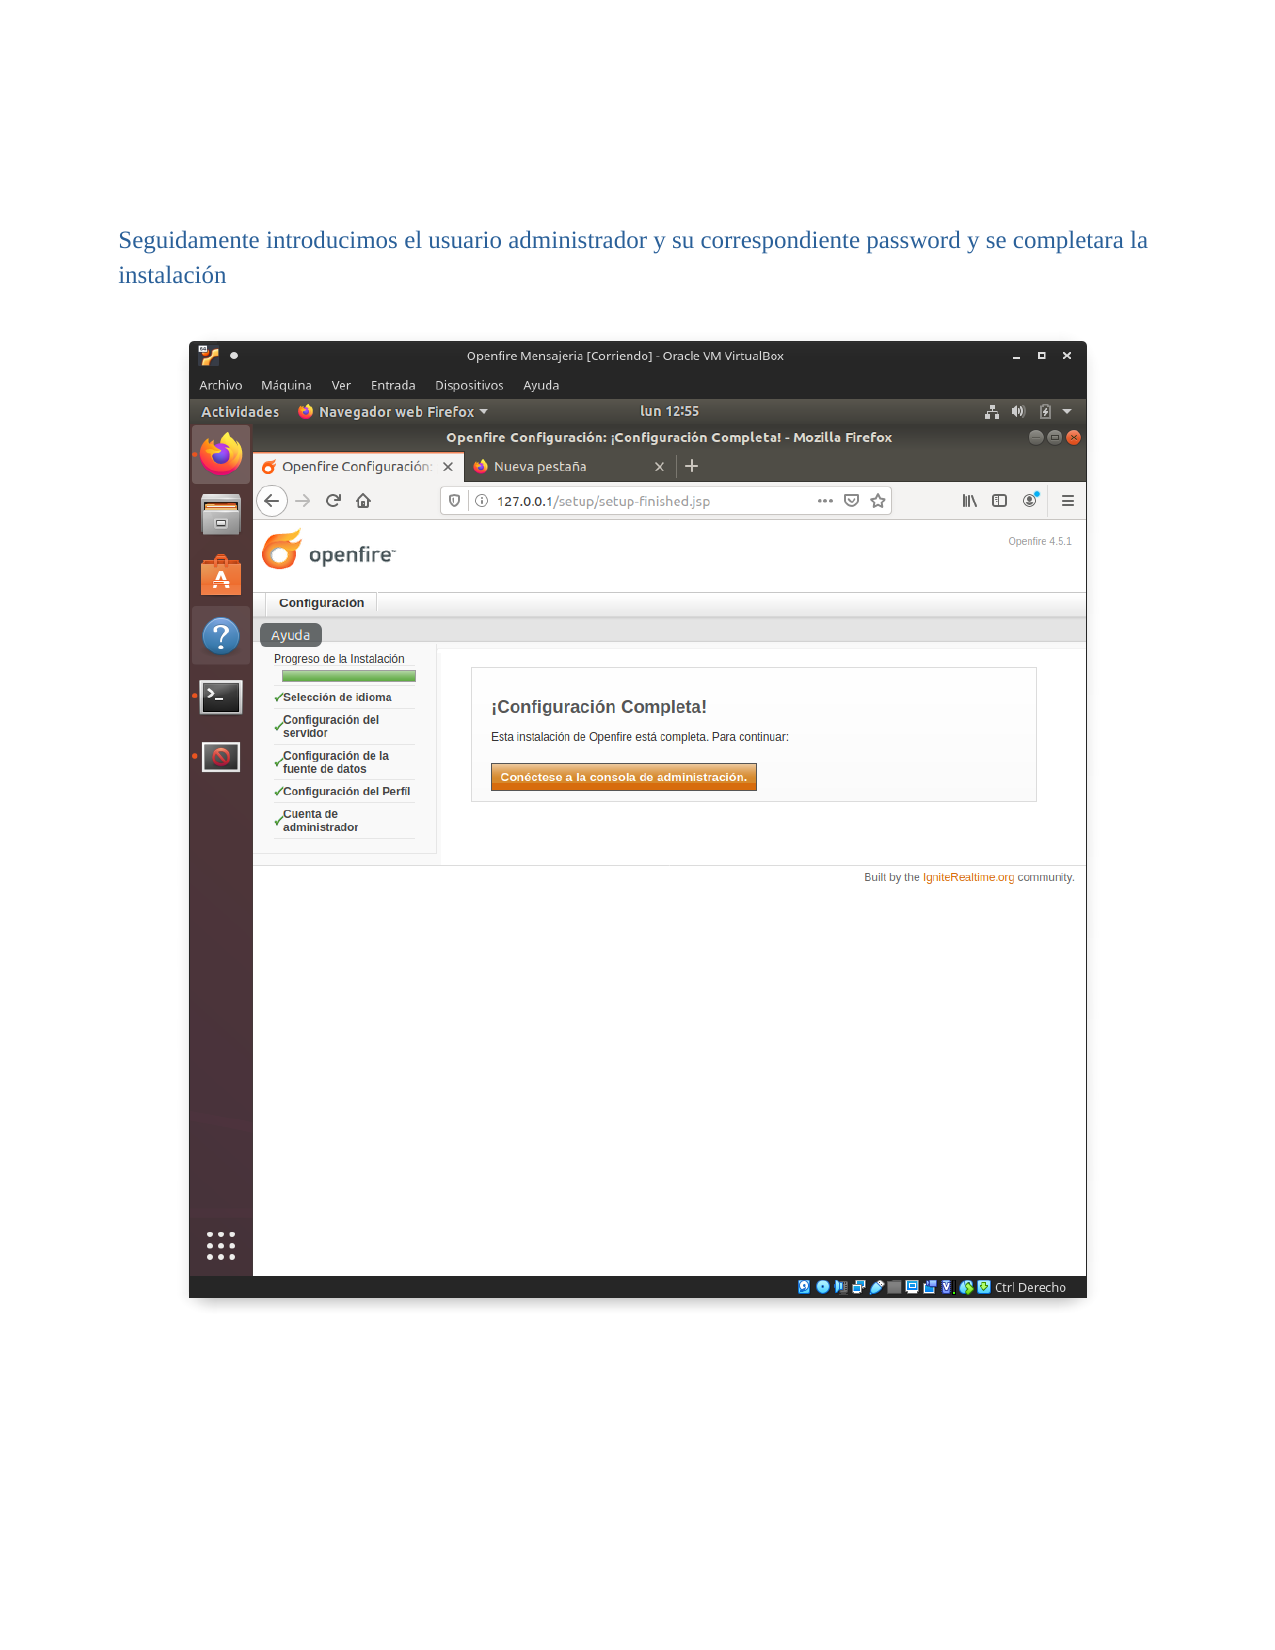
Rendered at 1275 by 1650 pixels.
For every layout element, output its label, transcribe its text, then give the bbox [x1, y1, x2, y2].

picture [118, 308, 1157, 1378]
text Seguidamente introducimos el usuario administrador y su correspondiente password y se completara la instalación [118, 225, 1157, 289]
